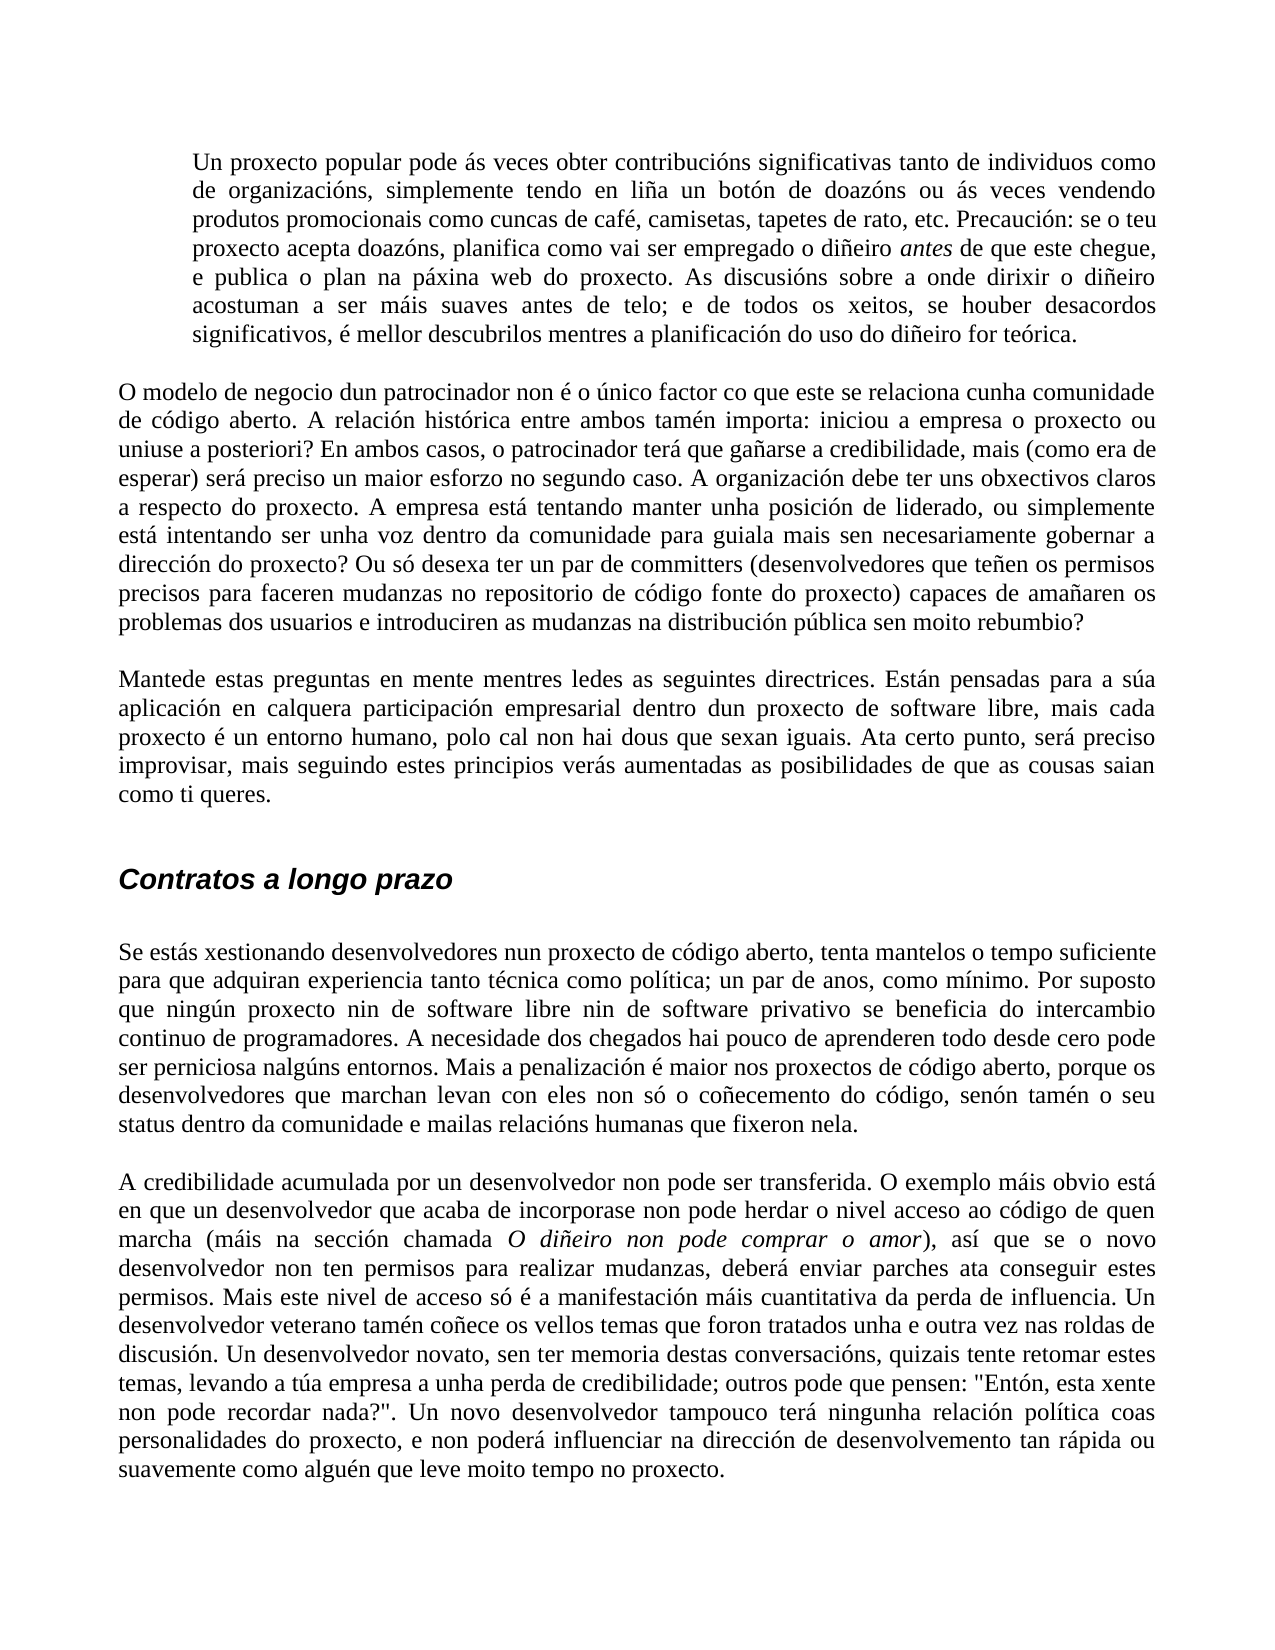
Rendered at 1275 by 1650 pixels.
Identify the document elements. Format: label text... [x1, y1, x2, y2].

subtitle Contratos a longo prazo [118, 862, 1157, 895]
text O modelo de negocio dun patrocinador non é o único factor co que este se relaciona cunha comunidade de código aberto. A relación histórica entre ambos tamén importa: iniciou a empresa o proxecto ou uniuse a posteriori? En ambos casos, o patrocinador terá que gañarse a credibilidade, mais (como era de esperar) será preciso un maior esforzo no segundo caso. A organización debe ter uns obxectivos claros a respecto do proxecto. A empresa está tentando manter unha posición de liderado, ou simplemente está intentando ser unha voz dentro da comunidade para guiala mais sen necesariamente gobernar a dirección do proxecto? Ou só desexa ter un par de committers (desenvolvedores que teñen os permisos precisos para faceren mudanzas no repositorio de código fonte do proxecto) capaces de amañaren os problemas dos usuarios e introduciren as mudanzas na distribución pública sen moito rebumbio? [118, 377, 1157, 636]
text Mantede estas preguntas en mente mentres ledes as seguintes directrices. Están pensadas para a súa aplicación en calquera participación empresarial dentro dun proxecto de software libre, mais cada proxecto é un entorno humano, polo cal non hai dous que sexan iguais. Ata certo punto, será preciso improvisar, mais seguindo estes principios verás aumentadas as posibilidades de que as cousas saian como ti queres. [118, 664, 1157, 808]
text A credibilidade acumulada por un desenvolvedor non pode ser transferida. O exemplo máis obvio está en que un desenvolvedor que acaba de incorporase non pode herdar o nivel acceso ao código de quen marcha (máis na sección chamada O diñeiro non pode comprar o amor), así que se o novo desenvolvedor non ten permisos para realizar mudanzas, deberá enviar parches ata conseguir estes permisos. Mais este nivel de acceso só é a manifestación máis cuantitativa da perda de influencia. Un desenvolvedor veterano tamén coñece os vellos temas que foron tratados unha e outra vez nas roldas de discusión. Un desenvolvedor novato, sen ter memoria destas conversacións, quizais tente retomar estes temas, levando a túa empresa a unha perda de credibilidade; outros pode que pensen: "Entón, esta xente non pode recordar nada?". Un novo desenvolvedor tampouco terá ningunha relación política coas personalidades do proxecto, e non poderá influenciar na dirección de desenvolvemento tan rápida ou suavemente como alguén que leve moito tempo no proxecto. [118, 1167, 1157, 1483]
text Un proxecto popular pode ás veces obter contribucións significativas tanto de individuos como de organizacións, simplemente tendo en liña un botón de doazóns ou ás veces vendendo produtos promocionais como cuncas de café, camisetas, tapetes de rato, etc. Precaución: se o teu proxecto acepta doazóns, planifica como vai ser empregado o diñeiro antes de que este chegue, e publica o plan na páxina web do proxecto. As discusións sobre a onde dirixir o diñeiro acostuman a ser máis suaves antes de telo; e de todos os xeitos, se houber desacordos significativos, é mellor descubrilos mentres a planificación do uso do diñeiro for teórica. [192, 147, 1157, 348]
text Se estás xestionando desenvolvedores nun proxecto de código aberto, tenta mantelos o tempo suficiente para que adquiran experiencia tanto técnica como política; un par de anos, como mínimo. Por suposto que ningún proxecto nin de software libre nin de software privativo se beneficia do intercambio continuo de programadores. A necesidade dos chegados hai pouco de aprenderen todo desde cero pode ser perniciosa nalgúns entornos. Mais a penalización é maior nos proxectos de código aberto, porque os desenvolvedores que marchan levan con eles non só o coñecemento do código, senón tamén o seu status dentro da comunidade e mailas relacións humanas que fixeron nela. [118, 937, 1157, 1138]
